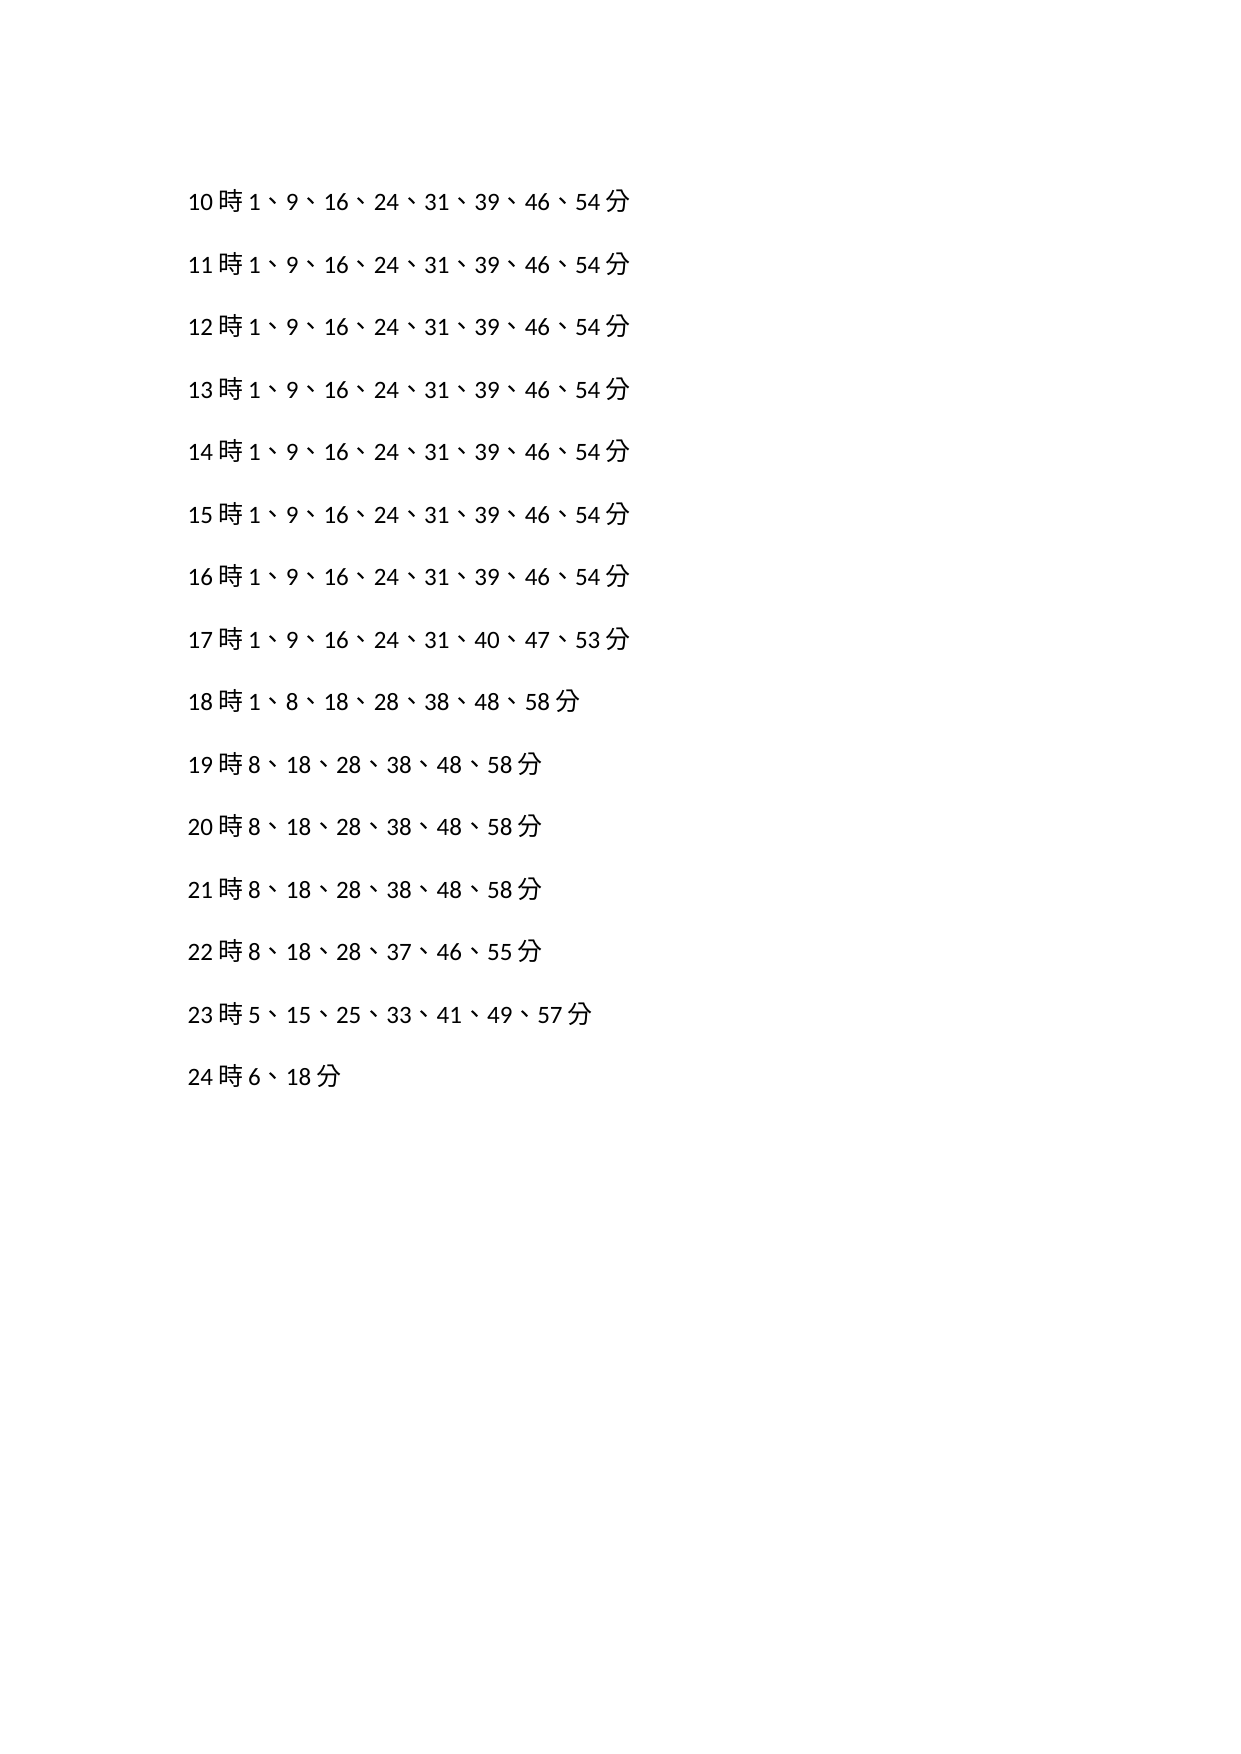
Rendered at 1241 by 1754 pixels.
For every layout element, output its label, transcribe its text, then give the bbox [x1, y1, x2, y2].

text 15時1、9、16、24、31、39、46、54分 [187, 471, 1053, 533]
text 19時8、18、28、38、48、58分 [187, 721, 1053, 783]
text 13時1、9、16、24、31、39、46、54分 [187, 346, 1053, 408]
text 11時1、9、16、24、31、39、46、54分 [187, 221, 1053, 283]
text 14時1、9、16、24、31、39、46、54分 [187, 408, 1053, 471]
text 20時8、18、28、38、48、58分 [187, 783, 1053, 846]
text 12時1、9、16、24、31、39、46、54分 [187, 283, 1053, 346]
text 10時1、9、16、24、31、39、46、54分 [187, 158, 1053, 221]
text 22時8、18、28、37、46、55分 [187, 908, 1053, 971]
text 21時8、18、28、38、48、58分 [187, 846, 1053, 908]
text 17時1、9、16、24、31、40、47、53分 [187, 596, 1053, 658]
text 18時1、8、18、28、38、48、58分 [187, 658, 1053, 721]
text 24時6、18分 [187, 1033, 1053, 1096]
text 16時1、9、16、24、31、39、46、54分 [187, 533, 1053, 596]
text 23時5、15、25、33、41、49、57分 [187, 971, 1053, 1033]
